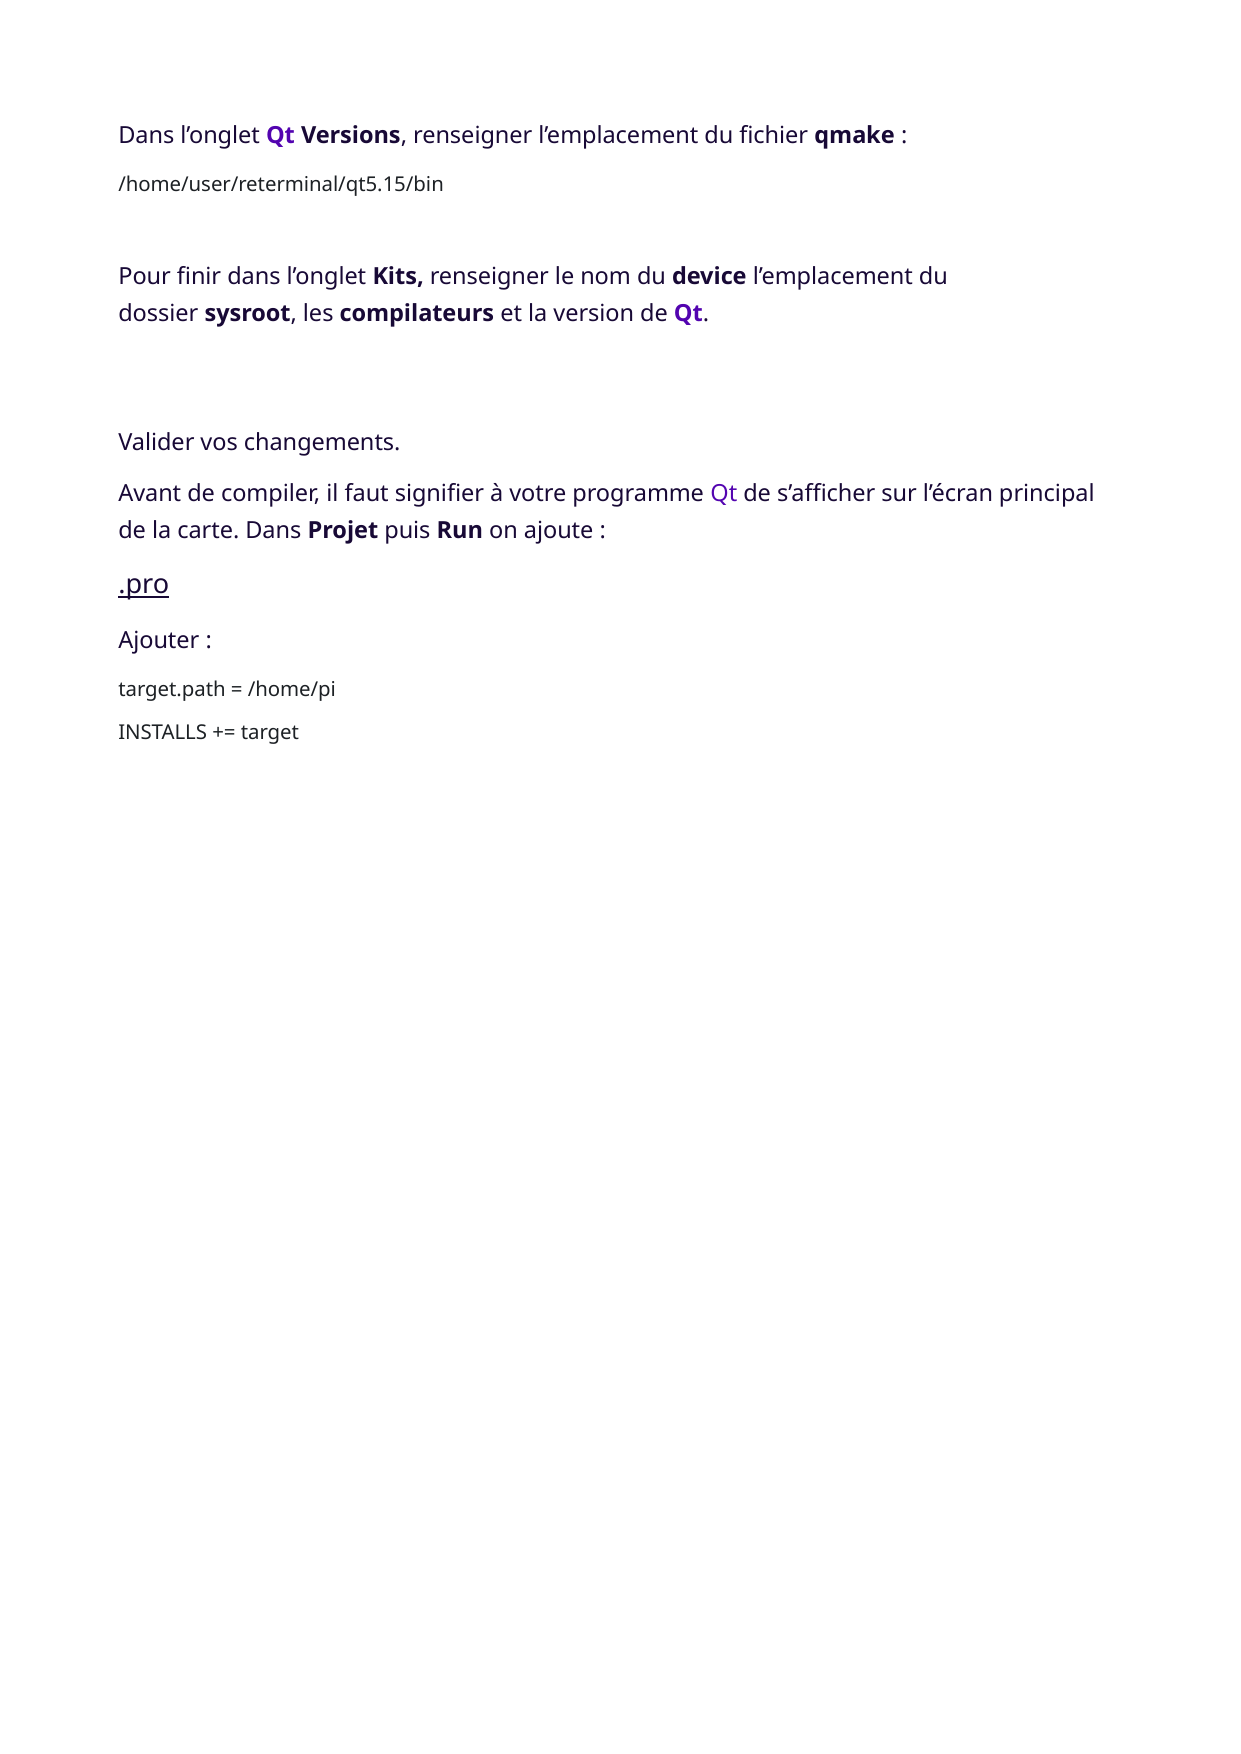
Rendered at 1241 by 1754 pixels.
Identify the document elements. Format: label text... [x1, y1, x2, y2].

text Dans l’onglet Qt Versions, renseigner l’emplacement du fichier qmake : [118, 118, 1122, 150]
subtitle .pro [118, 565, 1122, 602]
text Ajouter : [118, 624, 1122, 656]
text Valider vos changements. [118, 425, 1122, 457]
text INSTALLS += target [118, 717, 1122, 745]
text target.path = /home/pi [118, 675, 1122, 703]
text Avant de compiler, il faut signifier à votre programme Qt de s’afficher sur l’écran principal de la carte. Dans Projet puis Run on ajoute : [118, 477, 1122, 546]
text Pour finir dans l’onglet Kits, renseigner le nom du device l’emplacement du dossier sysroot, les compilateurs et la version de Qt. [118, 259, 1122, 328]
text /home/user/reterminal/qt5.15/bin [118, 169, 1122, 197]
